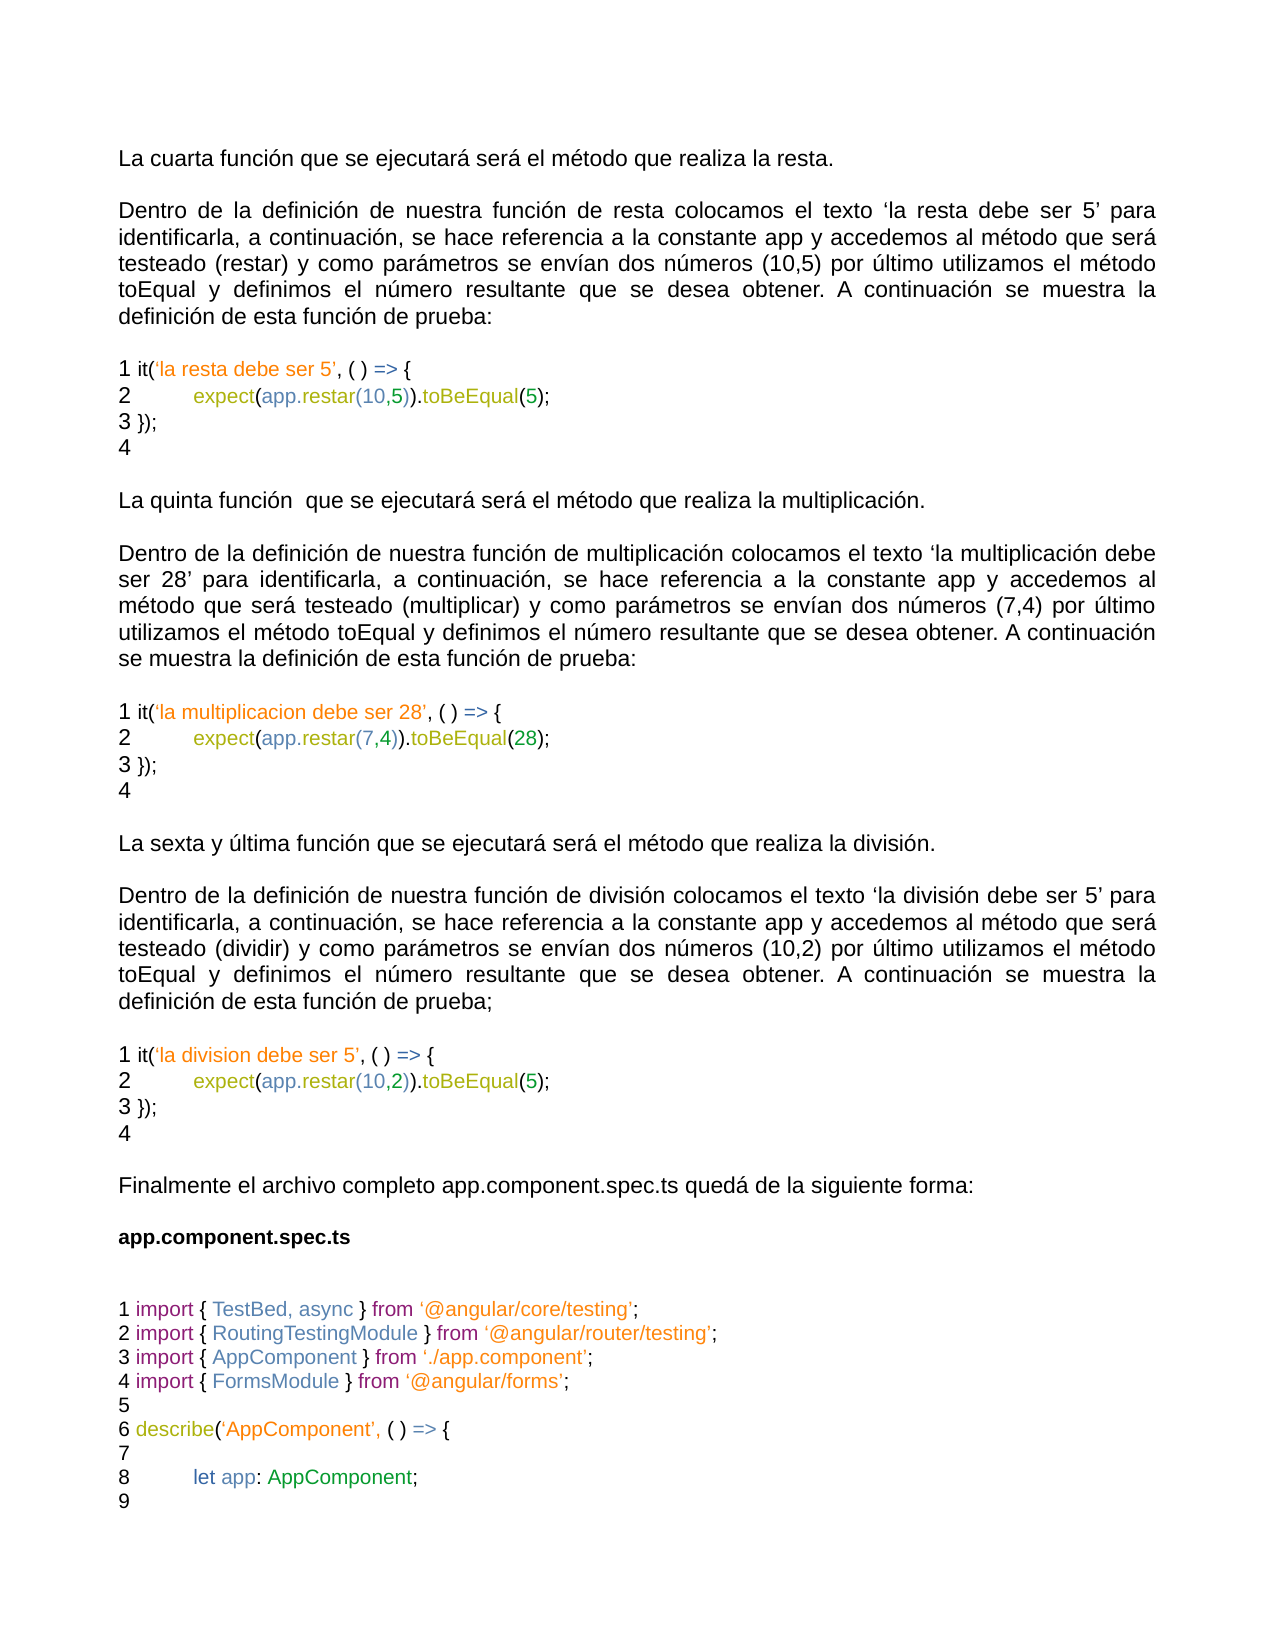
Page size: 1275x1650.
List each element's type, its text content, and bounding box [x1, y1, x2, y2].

text 6 describe(‘AppComponent’, ( ) => { [118, 1417, 1157, 1441]
text 4 [118, 1119, 1157, 1146]
text 3 import { AppComponent } from ‘./app.component’; [118, 1345, 1157, 1369]
text 4 import { FormsModule } from ‘@angular/forms’; [118, 1369, 1157, 1393]
text 1 it(‘la division debe ser 5’, ( ) => { [118, 1041, 1157, 1067]
text 3 }); [118, 751, 1157, 777]
text Finalmente el archivo completo app.component.spec.ts quedá de la siguiente forma: [118, 1172, 1157, 1199]
text Dentro de la definición de nuestra función de división colocamos el texto ‘la división debe ser 5’ para identificarla, a continuación, se hace referencia a la constante app y accedemos al método que será testeado (dividir) y como parámetros se envían dos números (10,2) por último utilizamos el método toEqual y definimos el número resultante que se desea obtener. A continuación se muestra la definición de esta función de prueba; [118, 882, 1157, 1014]
text Dentro de la definición de nuestra función de multiplicación colocamos el texto ‘la multiplicación debe ser 28’ para identificarla, a continuación, se hace referencia a la constante app y accedemos al método que será testeado (multiplicar) y como parámetros se envían dos números (7,4) por último utilizamos el método toEqual y definimos el número resultante que se desea obtener. A continuación se muestra la definición de esta función de prueba: [118, 540, 1157, 672]
text 9 [118, 1488, 1157, 1512]
text 2 expect(app.restar(10,2)).toBeEqual(5); [118, 1067, 1157, 1093]
text 5 [118, 1393, 1157, 1417]
text Dentro de la definición de nuestra función de resta colocamos el texto ‘la resta debe ser 5’ para identificarla, a continuación, se hace referencia a la constante app y accedemos al método que será testeado (restar) y como parámetros se envían dos números (10,5) por último utilizamos el método toEqual y definimos el número resultante que se desea obtener. A continuación se muestra la definición de esta función de prueba: [118, 197, 1157, 329]
text La cuarta función que se ejecutará será el método que realiza la resta. [118, 144, 1157, 171]
text 1 it(‘la resta debe ser 5’, ( ) => { [118, 355, 1157, 382]
text La quinta función que se ejecutará será el método que realiza la multiplicación. [118, 487, 1157, 513]
text 1 it(‘la multiplicacion debe ser 28’, ( ) => { [118, 698, 1157, 724]
text 2 expect(app.restar(10,5)).toBeEqual(5); [118, 382, 1157, 408]
text 7 [118, 1441, 1157, 1464]
text 2 import { RoutingTestingModule } from ‘@angular/router/testing’; [118, 1321, 1157, 1345]
text 2 expect(app.restar(7,4)).toBeEqual(28); [118, 724, 1157, 751]
text app.component.spec.ts [118, 1225, 1157, 1249]
text 1 import { TestBed, async } from ‘@angular/core/testing’; [118, 1297, 1157, 1321]
text 8 let app: AppComponent; [118, 1464, 1157, 1488]
text 3 }); [118, 408, 1157, 434]
text 4 [118, 777, 1157, 803]
text 3 }); [118, 1093, 1157, 1119]
text La sexta y última función que se ejecutará será el método que realiza la división. [118, 830, 1157, 856]
text 4 [118, 434, 1157, 461]
